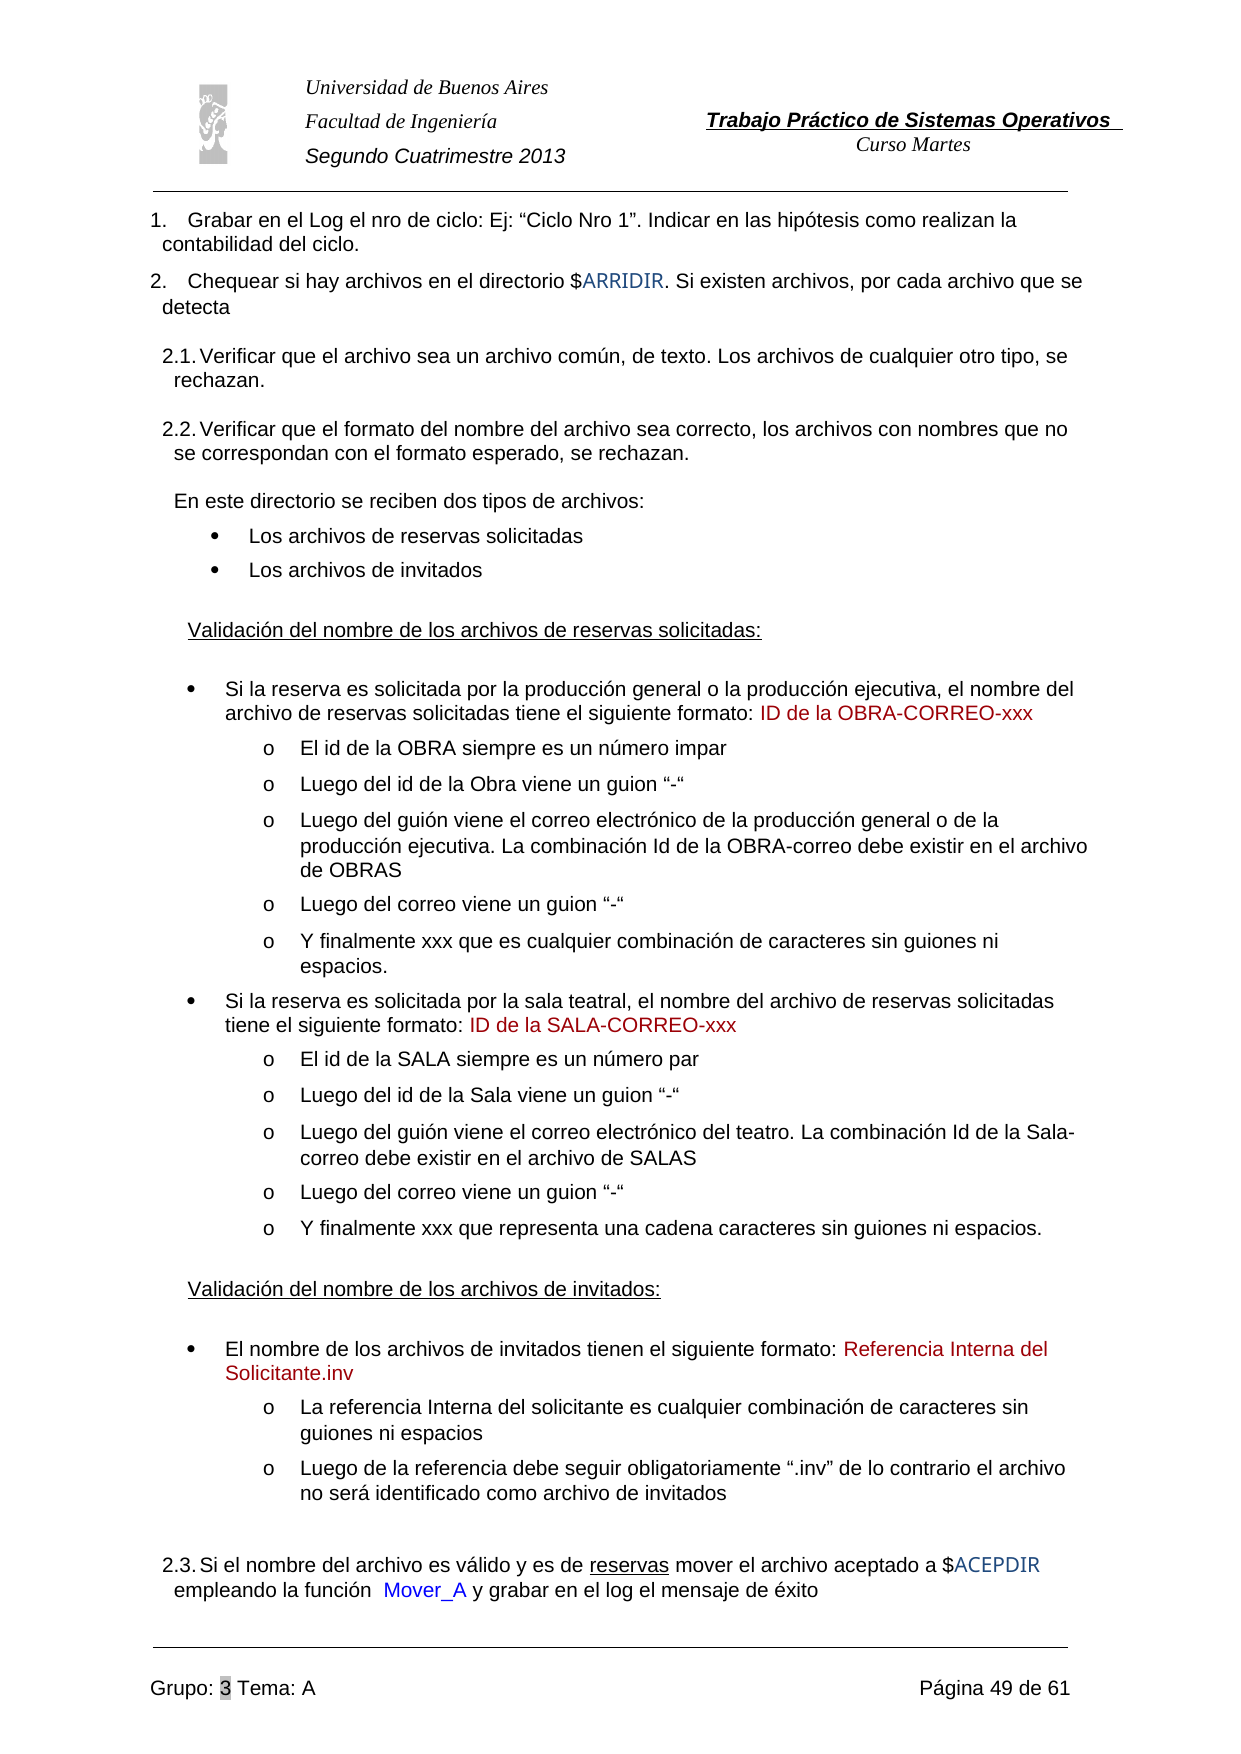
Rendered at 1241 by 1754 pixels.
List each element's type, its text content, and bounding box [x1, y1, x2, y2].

list Grabar en el Log el nro de ciclo: Ej: “Ciclo Nro 1”. Indicar en las hipótesis como realizan la contabilidad del ciclo. [150, 208, 1090, 256]
list Luego de la referencia debe seguir obligatoriamente “.inv” de lo contrario el archivo no será identificado como archivo de invitados [262, 1455, 1090, 1505]
text En este directorio se reciben dos tipos de archivos: [174, 489, 1090, 513]
picture [198, 82, 231, 166]
list Luego del id de la Sala viene un guion “-“ [262, 1083, 1090, 1109]
list Los archivos de reservas solicitadas [211, 524, 1090, 548]
list La referencia Interna del solicitante es cualquier combinación de caracteres sin guiones ni espacios [262, 1395, 1090, 1445]
list Luego del correo viene un guion “-“ [262, 1180, 1090, 1206]
list Verificar que el archivo sea un archivo común, de texto. Los archivos de cualquier otro tipo, se rechazan. [162, 343, 1090, 391]
list Chequear si hay archivos en el directorio $ARRIDIR. Si existen archivos, por cada archivo que se detecta [150, 266, 1090, 318]
list Luego del guión viene el correo electrónico del teatro. La combinación Id de la Sala-correo debe existir en el archivo de SALAS [262, 1119, 1090, 1169]
list Si la reserva es solicitada por la producción general o la producción ejecutiva, el nombre del archivo de reservas solicitadas tiene el siguiente formato: ID de la OBRA-CORREO-xxx [187, 677, 1090, 725]
list Si la reserva es solicitada por la sala teatral, el nombre del archivo de reservas solicitadas tiene el siguiente formato: ID de la SALA-CORREO-xxx [187, 989, 1090, 1037]
text Validación del nombre de los archivos de reservas solicitadas: [187, 618, 1090, 642]
list Luego del guión viene el correo electrónico de la producción general o de la producción ejecutiva. La combinación Id de la OBRA-correo debe existir en el archivo de OBRAS [262, 808, 1090, 882]
list Y finalmente xxx que es cualquier combinación de caracteres sin guiones ni espacios. [262, 928, 1090, 978]
list Verificar que el formato del nombre del archivo sea correcto, los archivos con nombres que no se correspondan con el formato esperado, se rechazan. [162, 416, 1090, 464]
list El nombre de los archivos de invitados tienen el siguiente formato: Referencia Interna del Solicitante.inv [187, 1337, 1090, 1385]
text Validación del nombre de los archivos de invitados: [187, 1277, 1090, 1301]
list Luego del correo viene un guion “-“ [262, 892, 1090, 918]
list El id de la SALA siempre es un número par [262, 1047, 1090, 1073]
list Los archivos de invitados [211, 558, 1090, 582]
list Si el nombre del archivo es válido y es de reservas mover el archivo aceptado a $ACEPDIR empleando la función Mover_A y grabar en el log el mensaje de éxito [162, 1550, 1090, 1602]
list Y finalmente xxx que representa una cadena caracteres sin guiones ni espacios. [262, 1216, 1090, 1242]
list Luego del id de la Obra viene un guion “-“ [262, 772, 1090, 798]
list El id de la OBRA siempre es un número impar [262, 736, 1090, 761]
